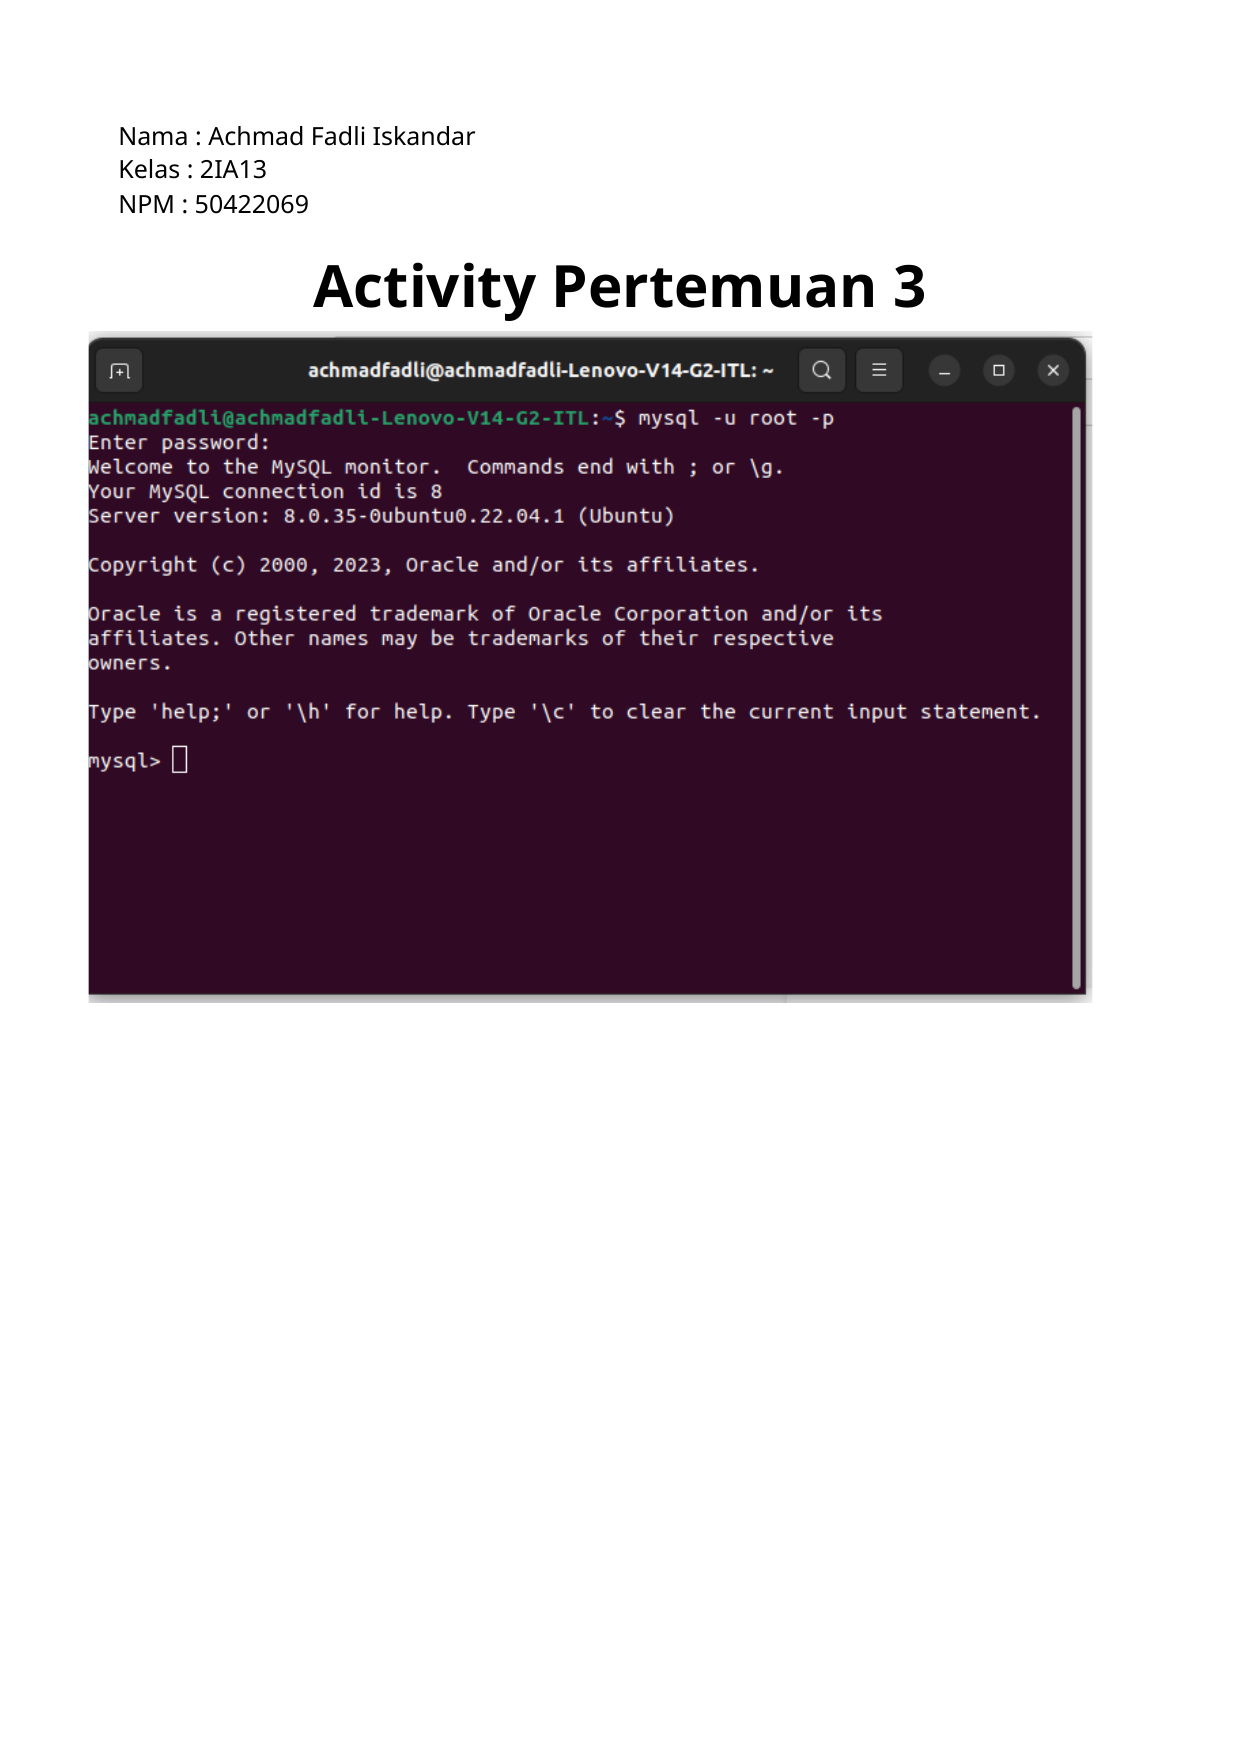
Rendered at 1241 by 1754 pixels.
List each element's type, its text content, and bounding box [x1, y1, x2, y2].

picture [88, 331, 1093, 1003]
text Kelas : 2IA13 [118, 152, 1122, 186]
text NPM : 50422069 [118, 186, 1122, 220]
text Nama : Achmad Fadli Iskandar [118, 118, 1122, 152]
title Activity Pertemuan 3 [118, 245, 1122, 325]
